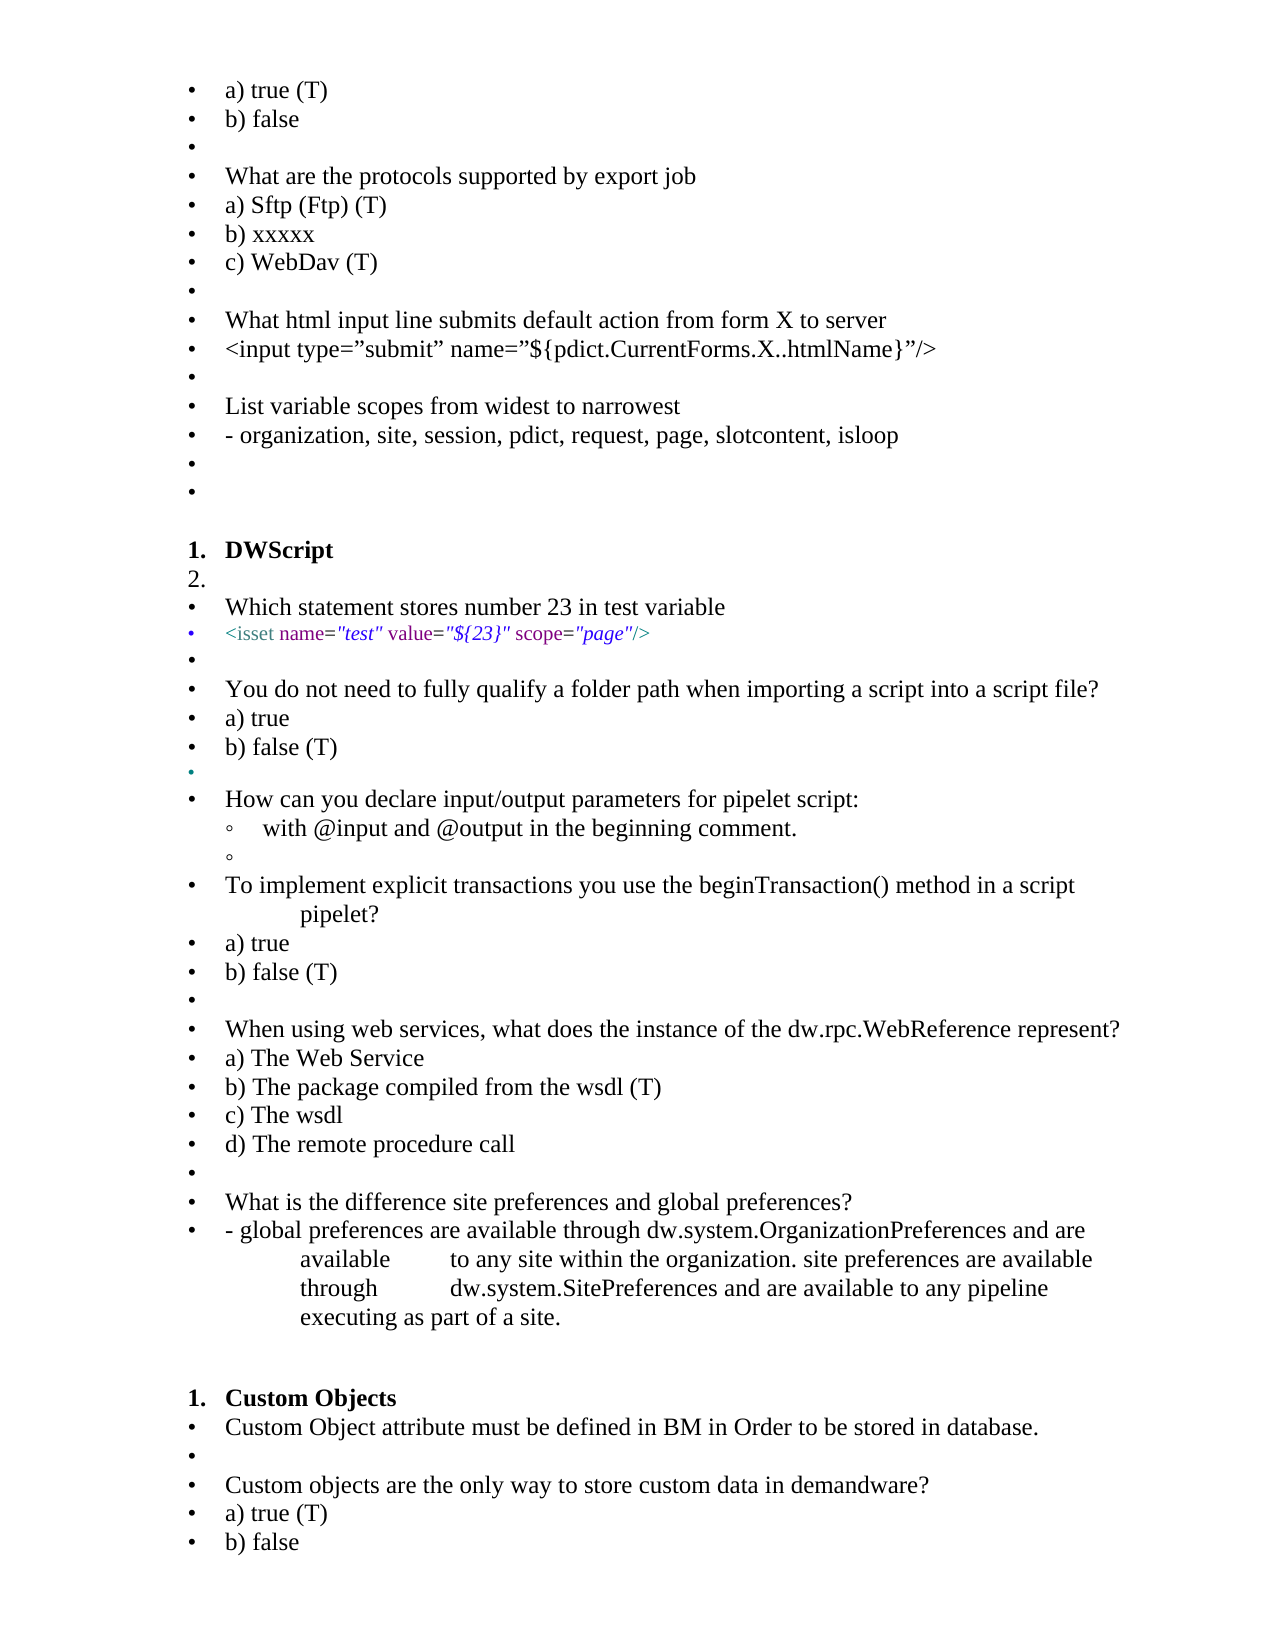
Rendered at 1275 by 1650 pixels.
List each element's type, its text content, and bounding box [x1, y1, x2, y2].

list Custom objects are the only way to store custom data in demandware? [187, 1470, 1125, 1498]
list To implement explicit transactions you use the beginTransaction() method in a script pipelet? [187, 871, 1125, 928]
list DWScript [187, 535, 1125, 564]
list How can you declare input/output parameters for pipelet script: [187, 784, 1125, 813]
list What are the protocols supported by export job [187, 161, 1125, 190]
list <isset name="test" value="${23}" scope="page"/> [187, 621, 1125, 645]
list a) true (T) [187, 1498, 1125, 1527]
list - organization, site, session, pdict, request, page, slotcontent, isloop [187, 420, 1125, 449]
list b) xxxxx [187, 219, 1125, 247]
list c) WebDav (T) [187, 247, 1125, 276]
list a) The Web Service [187, 1043, 1125, 1072]
list What html input line submits default action from form X to server [187, 305, 1125, 334]
list Custom Object attribute must be defined in BM in Order to be stored in database. [187, 1412, 1125, 1441]
list When using web services, what does the instance of the dw.rpc.WebReference represent? [187, 1014, 1125, 1043]
list What is the difference site preferences and global preferences? [187, 1187, 1125, 1216]
list with @input and @output in the beginning comment. [225, 813, 1125, 842]
list a) true [187, 928, 1125, 957]
list d) The remote procedure call [187, 1129, 1125, 1158]
list Custom Objects [187, 1383, 1125, 1412]
list b) false (T) [187, 732, 1125, 760]
list Which statement stores number 23 in test variable [187, 592, 1125, 621]
list <input type=”submit” name=”${pdict.CurrentForms.X..htmlName}”/> [187, 334, 1125, 362]
list - global preferences are available through dw.system.OrganizationPreferences and are available to any site within the organization. site preferences are available through dw.system.SitePreferences and are available to any pipeline executing as part of a site. [187, 1216, 1125, 1331]
list a) true [187, 703, 1125, 732]
list b) false (T) [187, 957, 1125, 986]
list a) Sftp (Ftp) (T) [187, 190, 1125, 219]
list c) The wsdl [187, 1101, 1125, 1129]
list a) true (T) [187, 75, 1125, 104]
list You do not need to fully qualify a folder path when importing a script into a script file? [187, 674, 1125, 703]
list List variable scopes from widest to narrowest [187, 391, 1125, 420]
list b) false [187, 104, 1125, 132]
list b) false [187, 1527, 1125, 1556]
list b) The package compiled from the wsdl (T) [187, 1072, 1125, 1101]
